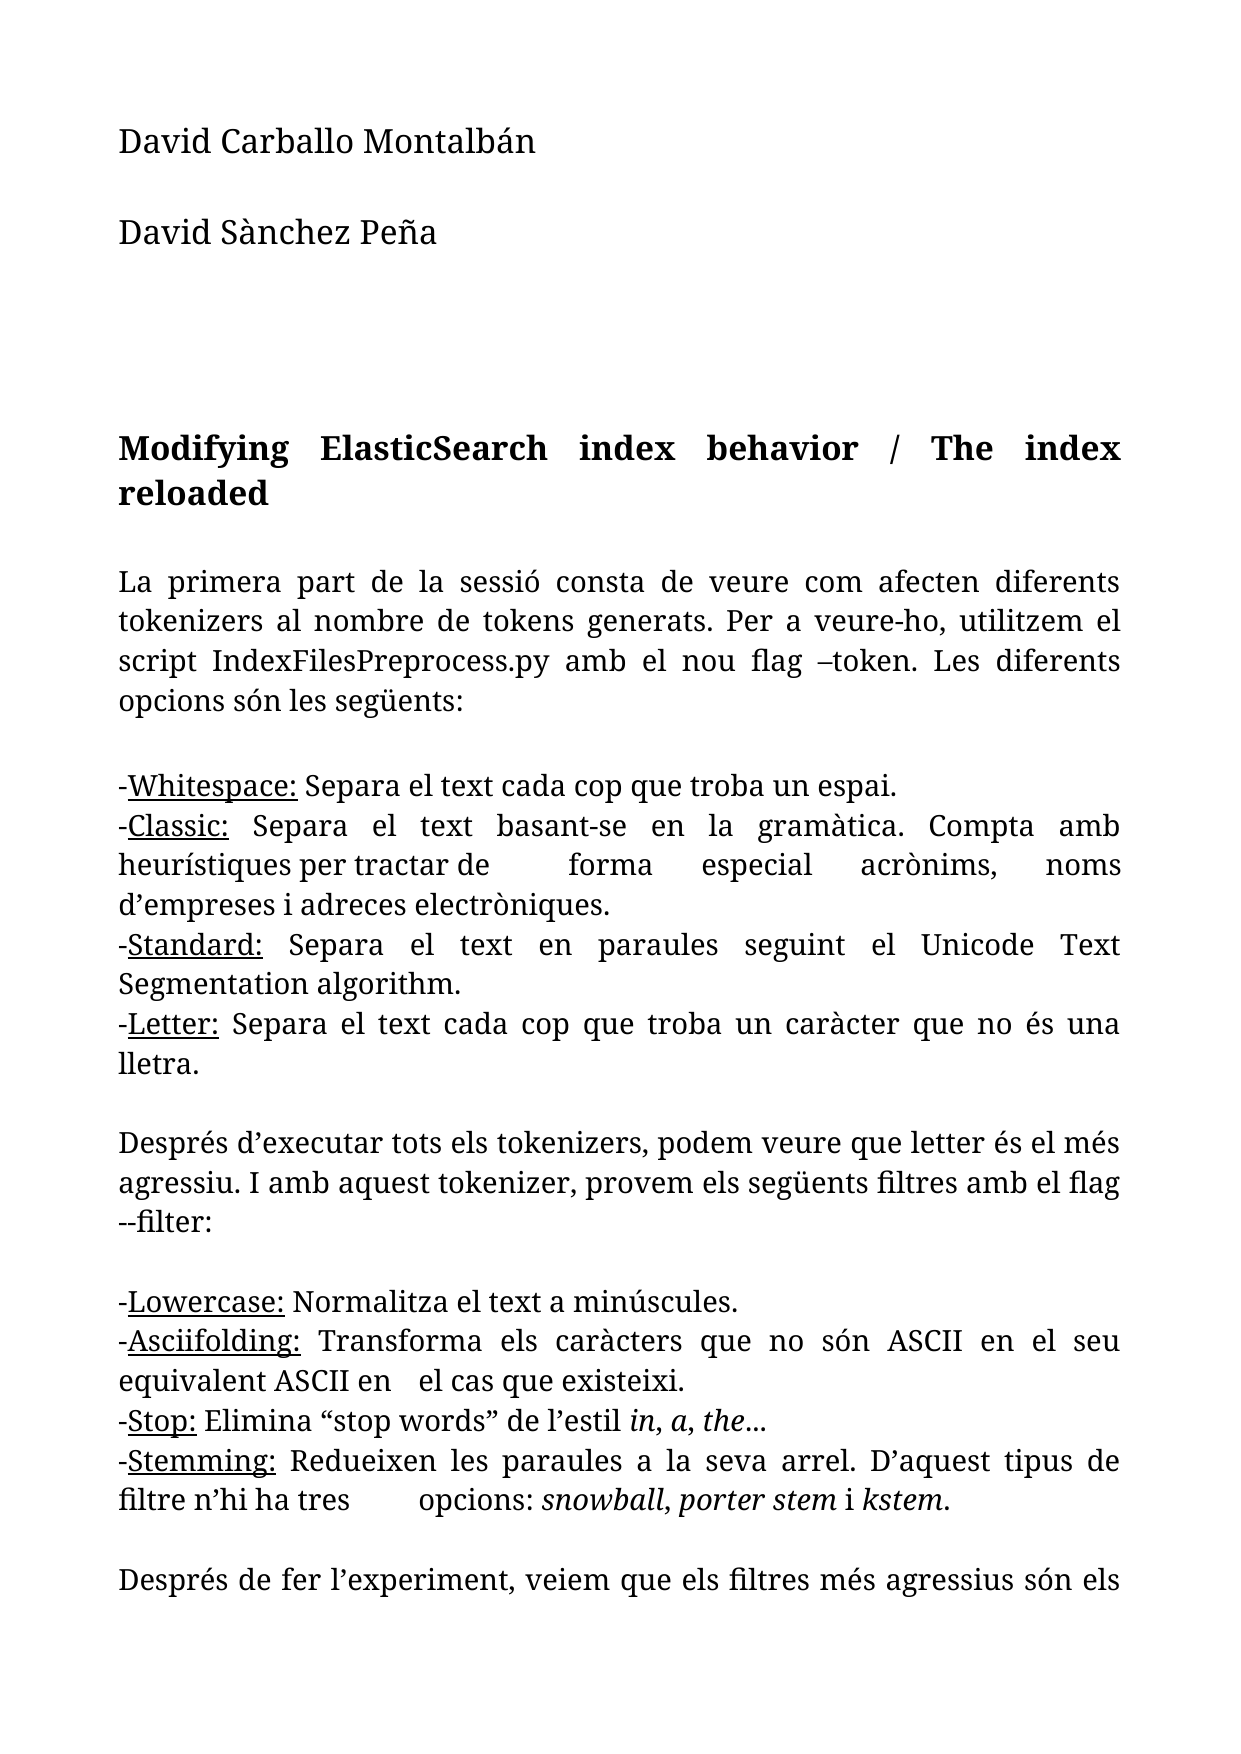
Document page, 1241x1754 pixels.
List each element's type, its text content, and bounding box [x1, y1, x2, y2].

text -Classic: Separa el text basant-se en la gramàtica. Compta amb heurístiques per tractar de forma especial acrònims, noms d’empreses i adreces electròniques. [118, 805, 1122, 924]
text Modifying ElasticSearch index behavior / The index reloaded [118, 425, 1122, 516]
text Després d’executar tots els tokenizers, podem veure que letter és el més agressiu. I amb aquest tokenizer, provem els següents filtres amb el flag --filter: [118, 1122, 1122, 1241]
text -Lowercase: Normalitza el text a minúscules. [118, 1281, 1122, 1321]
text Després de fer l’experiment, veiem que els filtres més agressius són els [118, 1559, 1122, 1598]
text -Standard: Separa el text en paraules seguint el Unicode Text Segmentation algorithm. [118, 924, 1122, 1003]
text -Letter: Separa el text cada cop que troba un caràcter que no és una lletra. [118, 1003, 1122, 1083]
text La primera part de la sessió consta de veure com afecten diferents tokenizers al nombre de tokens generats. Per a veure-ho, utilitzem el script IndexFilesPreprocess.py amb el nou flag –token. Les diferents opcions són les següents: [118, 561, 1122, 720]
text David Carballo Montalbán [118, 118, 1122, 163]
text -Whitespace: Separa el text cada cop que troba un espai. [118, 765, 1122, 805]
text David Sànchez Peña [118, 209, 1122, 254]
text -Stemming: Redueixen les paraules a la seva arrel. D’aquest tipus de filtre n’hi ha tres opcions: snowball, porter stem i kstem. [118, 1440, 1122, 1519]
text -Stop: Elimina “stop words” de l’estil in, a, the... [118, 1400, 1122, 1440]
text -Asciifolding: Transforma els caràcters que no són ASCII en el seu equivalent ASCII en el cas que existeixi. [118, 1321, 1122, 1400]
